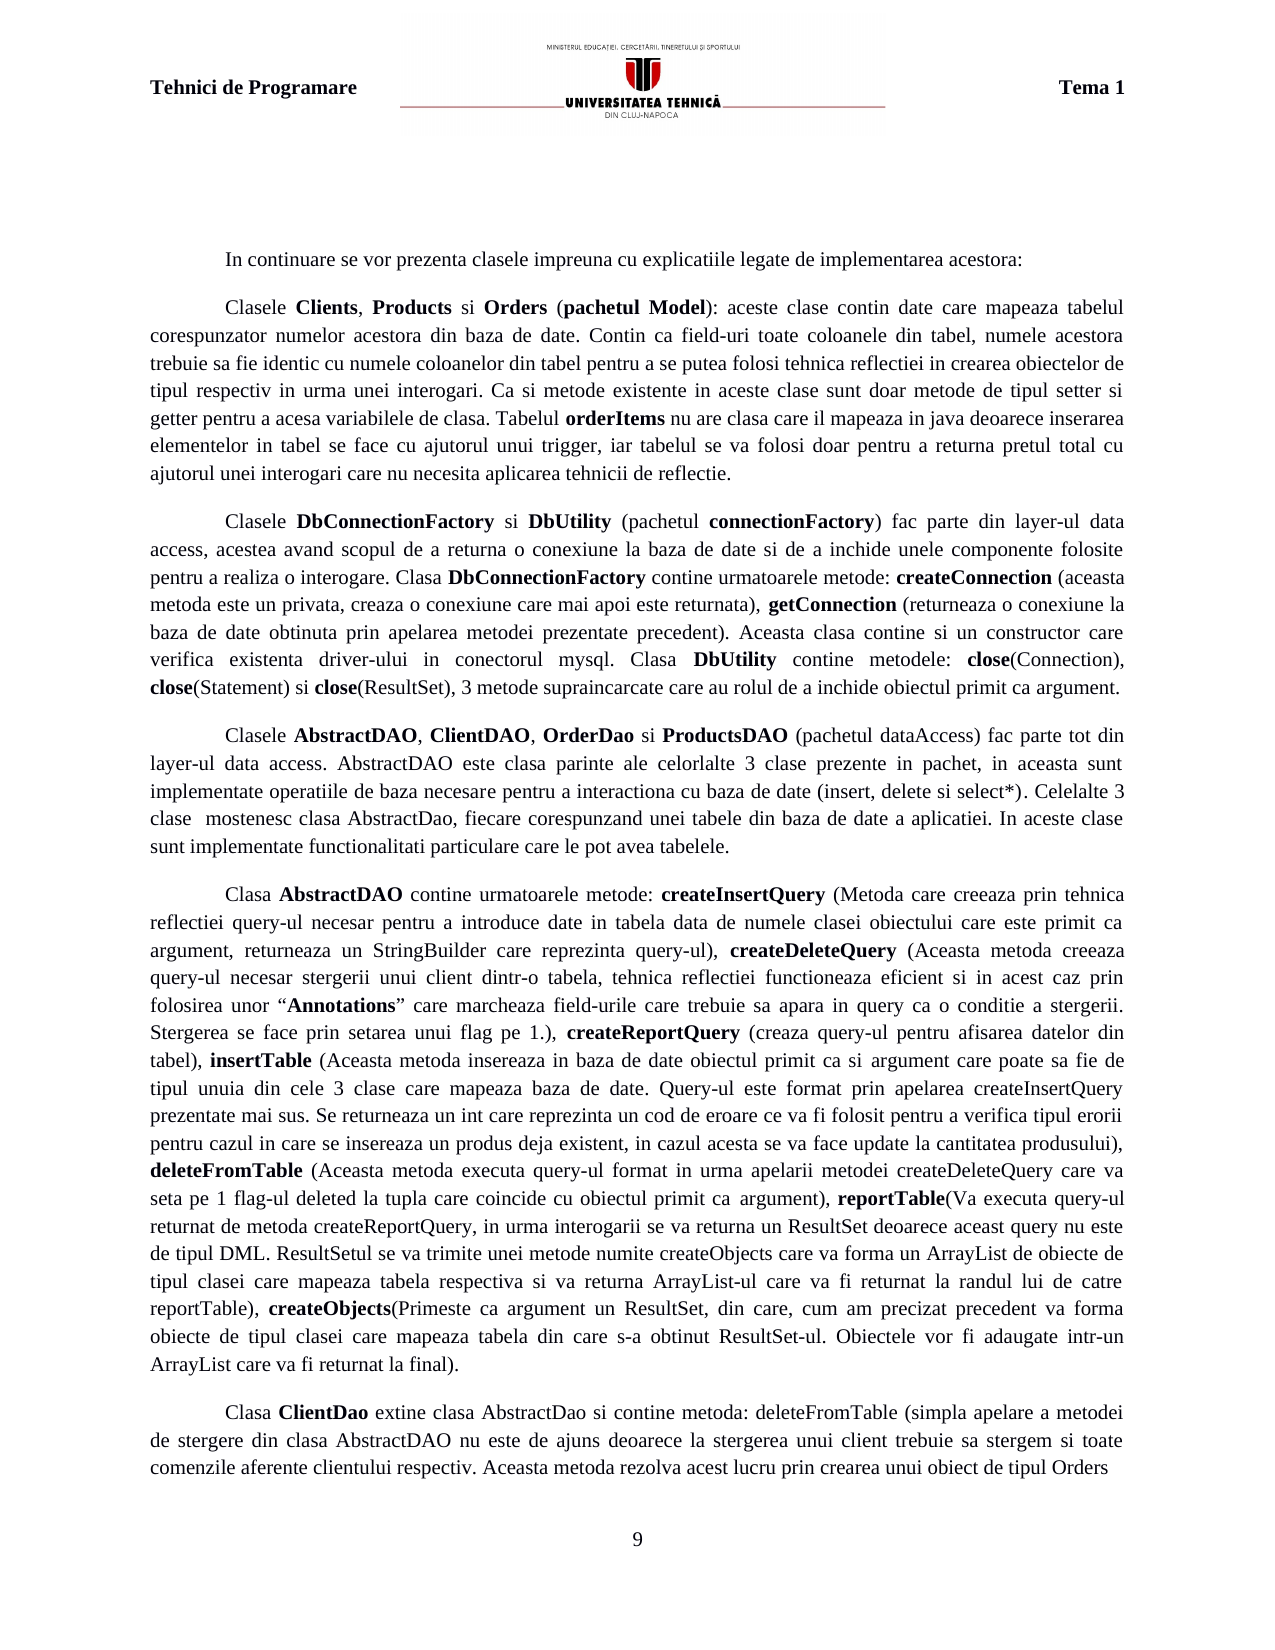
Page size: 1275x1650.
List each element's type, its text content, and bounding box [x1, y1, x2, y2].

text Clasele DbConnectionFactory si DbUtility (pachetul connectionFactory) fac parte din layer-ul data access, acestea avand scopul de a returna o conexiune la baza de date si de a inchide unele componente folosite pentru a realiza o interogare. Clasa DbConnectionFactory contine urmatoarele metode: createConnection (aceasta metoda este un privata, creaza o conexiune care mai apoi este returnata), getConnection (returneaza o conexiune la baza de date obtinuta prin apelarea metodei prezentate precedent). Aceasta clasa contine si un constructor care verifica existenta driver-ului in conectorul mysql. Clasa DbUtility contine metodele: close(Connection), close(Statement) si close(ResultSet), 3 metode supraincarcate care au rolul de a inchide obiectul primit ca argument. [150, 509, 1125, 699]
text Clasa AbstractDAO contine urmatoarele metode: createInsertQuery (Metoda care creeaza prin tehnica reflectiei query-ul necesar pentru a introduce date in tabela data de numele clasei obiectului care este primit ca argument, returneaza un StringBuilder care reprezinta query-ul), createDeleteQuery (Aceasta metoda creeaza query-ul necesar stergerii unui client dintr-o tabela, tehnica reflectiei functioneaza eficient si in acest caz prin folosirea unor “Annotations” care marcheaza field-urile care trebuie sa apara in query ca o conditie a stergerii. Stergerea se face prin setarea unui flag pe 1.), createReportQuery (creaza query-ul pentru afisarea datelor din tabel), insertTable (Aceasta metoda insereaza in baza de date obiectul primit ca si argument care poate sa fie de tipul unuia din cele 3 clase care mapeaza baza de date. Query-ul este format prin apelarea createInsertQuery prezentate mai sus. Se returneaza un int care reprezinta un cod de eroare ce va fi folosit pentru a verifica tipul erorii pentru cazul in care se insereaza un produs deja existent, in cazul acesta se va face update la cantitatea produsului), deleteFromTable (Aceasta metoda executa query-ul format in urma apelarii metodei createDeleteQuery care va seta pe 1 flag-ul deleted la tupla care coincide cu obiectul primit ca argument), reportTable(Va executa query-ul returnat de metoda createReportQuery, in urma interogarii se va returna un ResultSet deoarece aceast query nu este de tipul DML. ResultSetul se va trimite unei metode numite createObjects care va forma un ArrayList de obiecte de tipul clasei care mapeaza tabela respectiva si va returna ArrayList-ul care va fi returnat la randul lui de catre reportTable), createObjects(Primeste ca argument un ResultSet, din care, cum am precizat precedent va forma obiecte de tipul clasei care mapeaza tabela din care s-a obtinut ResultSet-ul. Obiectele vor fi adaugate intr-un ArrayList care va fi returnat la final). [150, 882, 1125, 1376]
picture [400, 13, 886, 136]
text In continuare se vor prezenta clasele impreuna cu explicatiile legate de implementarea acestora: [150, 247, 1125, 271]
text Clasele AbstractDAO, ClientDAO, OrderDao si ProductsDAO (pachetul dataAccess) fac parte tot din layer-ul data access. AbstractDAO este clasa parinte ale celorlalte 3 clase prezente in pachet, in aceasta sunt implementate operatiile de baza necesare pentru a interactiona cu baza de date (insert, delete si select*). Celelalte 3 clase mostenesc clasa AbstractDao, fiecare corespunzand unei tabele din baza de date a aplicatiei. In aceste clase sunt implementate functionalitati particulare care le pot avea tabelele. [150, 723, 1125, 858]
text Clasele Clients, Products si Orders (pachetul Model): aceste clase contin date care mapeaza tabelul corespunzator numelor acestora din baza de date. Contin ca field-uri toate coloanele din tabel, numele acestora trebuie sa fie identic cu numele coloanelor din tabel pentru a se putea folosi tehnica reflectiei in crearea obiectelor de tipul respectiv in urma unei interogari. Ca si metode existente in aceste clase sunt doar metode de tipul setter si getter pentru a acesa variabilele de clasa. Tabelul orderItems nu are clasa care il mapeaza in java deoarece inserarea elementelor in tabel se face cu ajutorul unui trigger, iar tabelul se va folosi doar pentru a returna pretul total cu ajutorul unei interogari care nu necesita aplicarea tehnicii de reflectie. [150, 295, 1125, 485]
text Clasa ClientDao extine clasa AbstractDao si contine metoda: deleteFromTable (simpla apelare a metodei de stergere din clasa AbstractDAO nu este de ajuns deoarece la stergerea unui client trebuie sa stergem si toate comenzile aferente clientului respectiv. Aceasta metoda rezolva acest lucru prin crearea unui obiect de tipul Orders [150, 1400, 1125, 1479]
